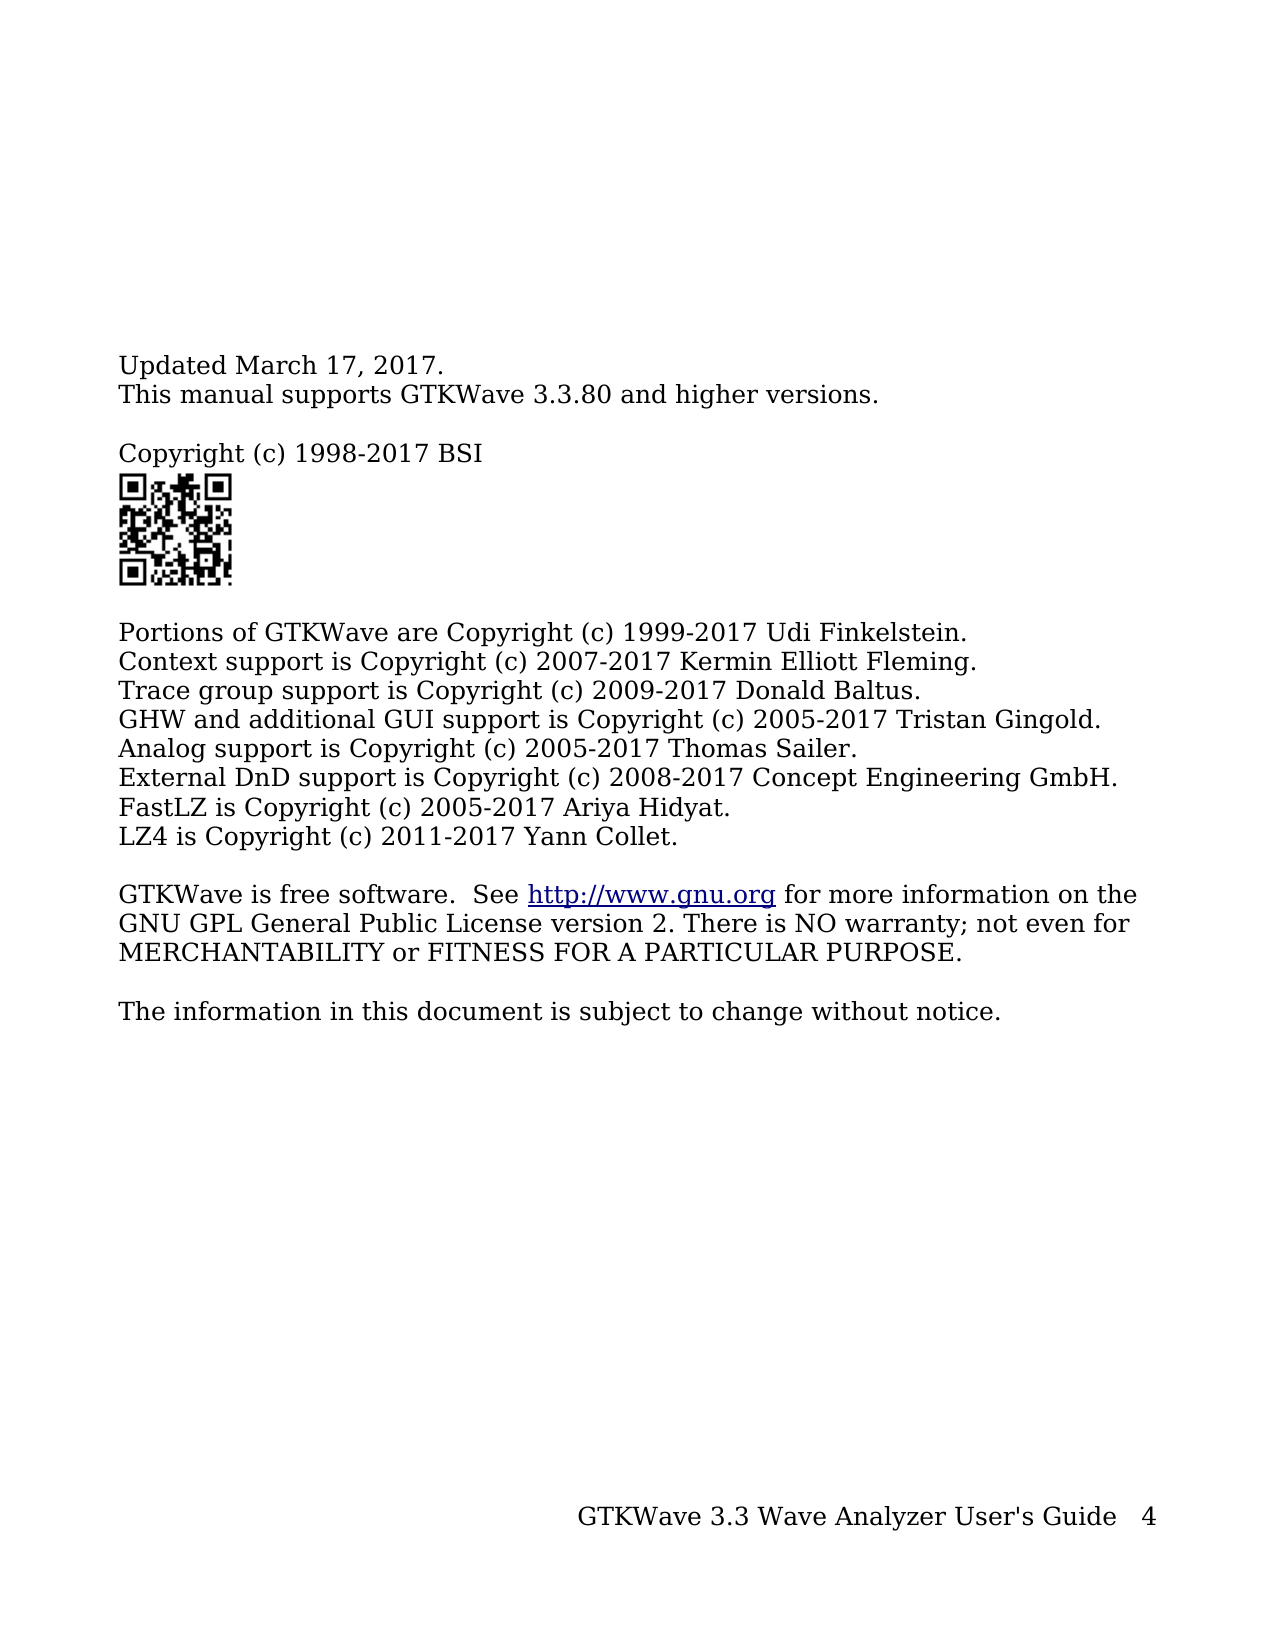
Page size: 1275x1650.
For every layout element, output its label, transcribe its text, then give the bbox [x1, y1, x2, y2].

text GHW and additional GUI support is Copyright (c) 2005-2017 Tristan Gingold. [118, 705, 1157, 734]
text GTKWave is free software. See http://www.gnu.org for more information on the GNU GPL General Public License version 2. There is NO warranty; not even for MERCHANTABILITY or FITNESS FOR A PARTICULAR PURPOSE. [118, 880, 1157, 968]
text This manual supports GTKWave 3.3.80 and higher versions. [118, 381, 1157, 410]
text Analog support is Copyright (c) 2005-2017 Thomas Sailer. [118, 734, 1157, 763]
text LZ4 is Copyright (c) 2011-2017 Yann Collet. [118, 822, 1157, 851]
text Copyright (c) 1998-2017 BSI [118, 439, 1157, 468]
text FastLZ is Copyright (c) 2005-2017 Ariya Hidyat. [118, 793, 1157, 822]
text Trace group support is Copyright (c) 2009-2017 Donald Baltus. [118, 676, 1157, 705]
picture [116, 469, 235, 589]
text Context support is Copyright (c) 2007-2017 Kermin Elliott Fleming. [118, 647, 1157, 676]
text External DnD support is Copyright (c) 2008-2017 Concept Engineering GmbH. [118, 763, 1157, 793]
text Updated March 17, 2017. [118, 351, 1157, 381]
text Portions of GTKWave are Copyright (c) 1999-2017 Udi Finkelstein. [118, 618, 1157, 647]
text The information in this document is subject to change without notice. [118, 997, 1157, 1026]
